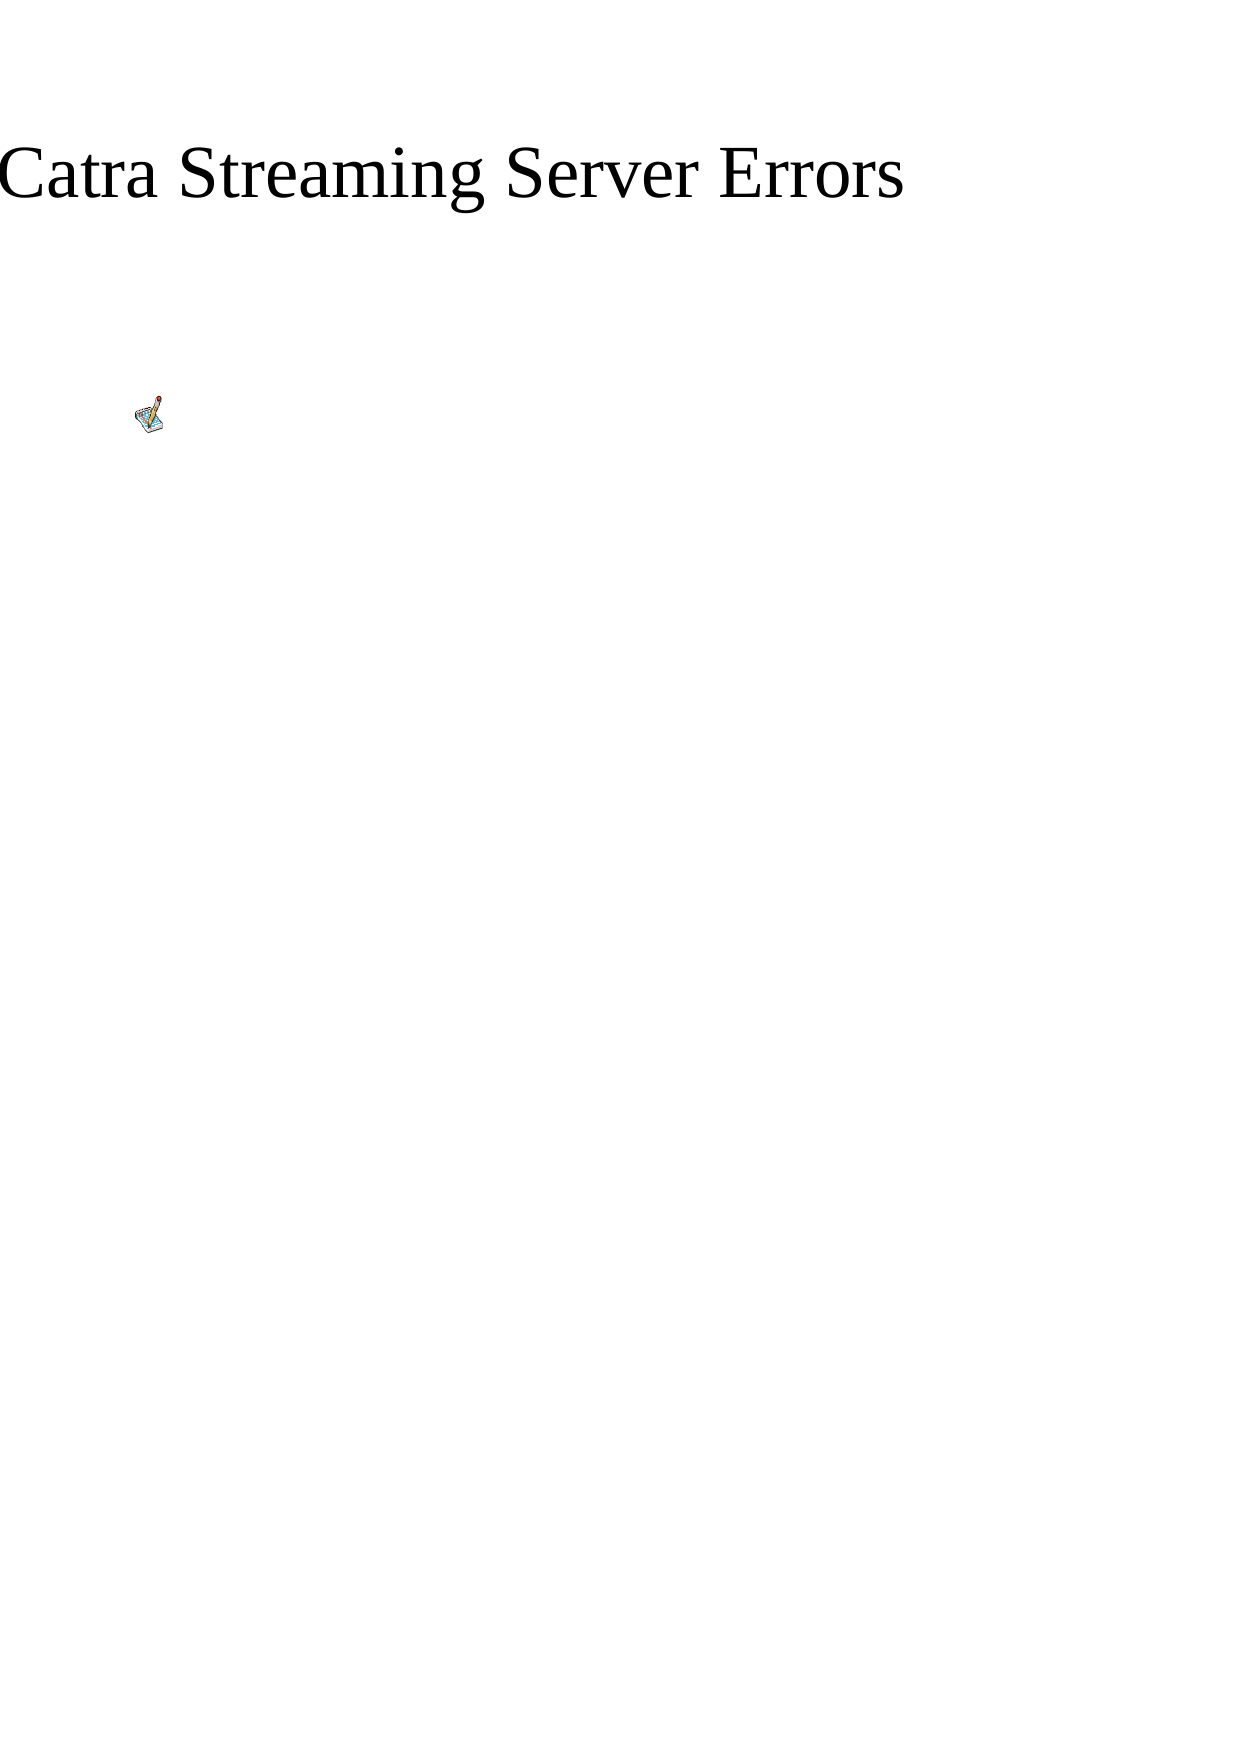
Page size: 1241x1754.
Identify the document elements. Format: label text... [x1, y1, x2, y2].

picture [134, 394, 166, 437]
text Catra Streaming Server Errors [0, 148, 1122, 210]
